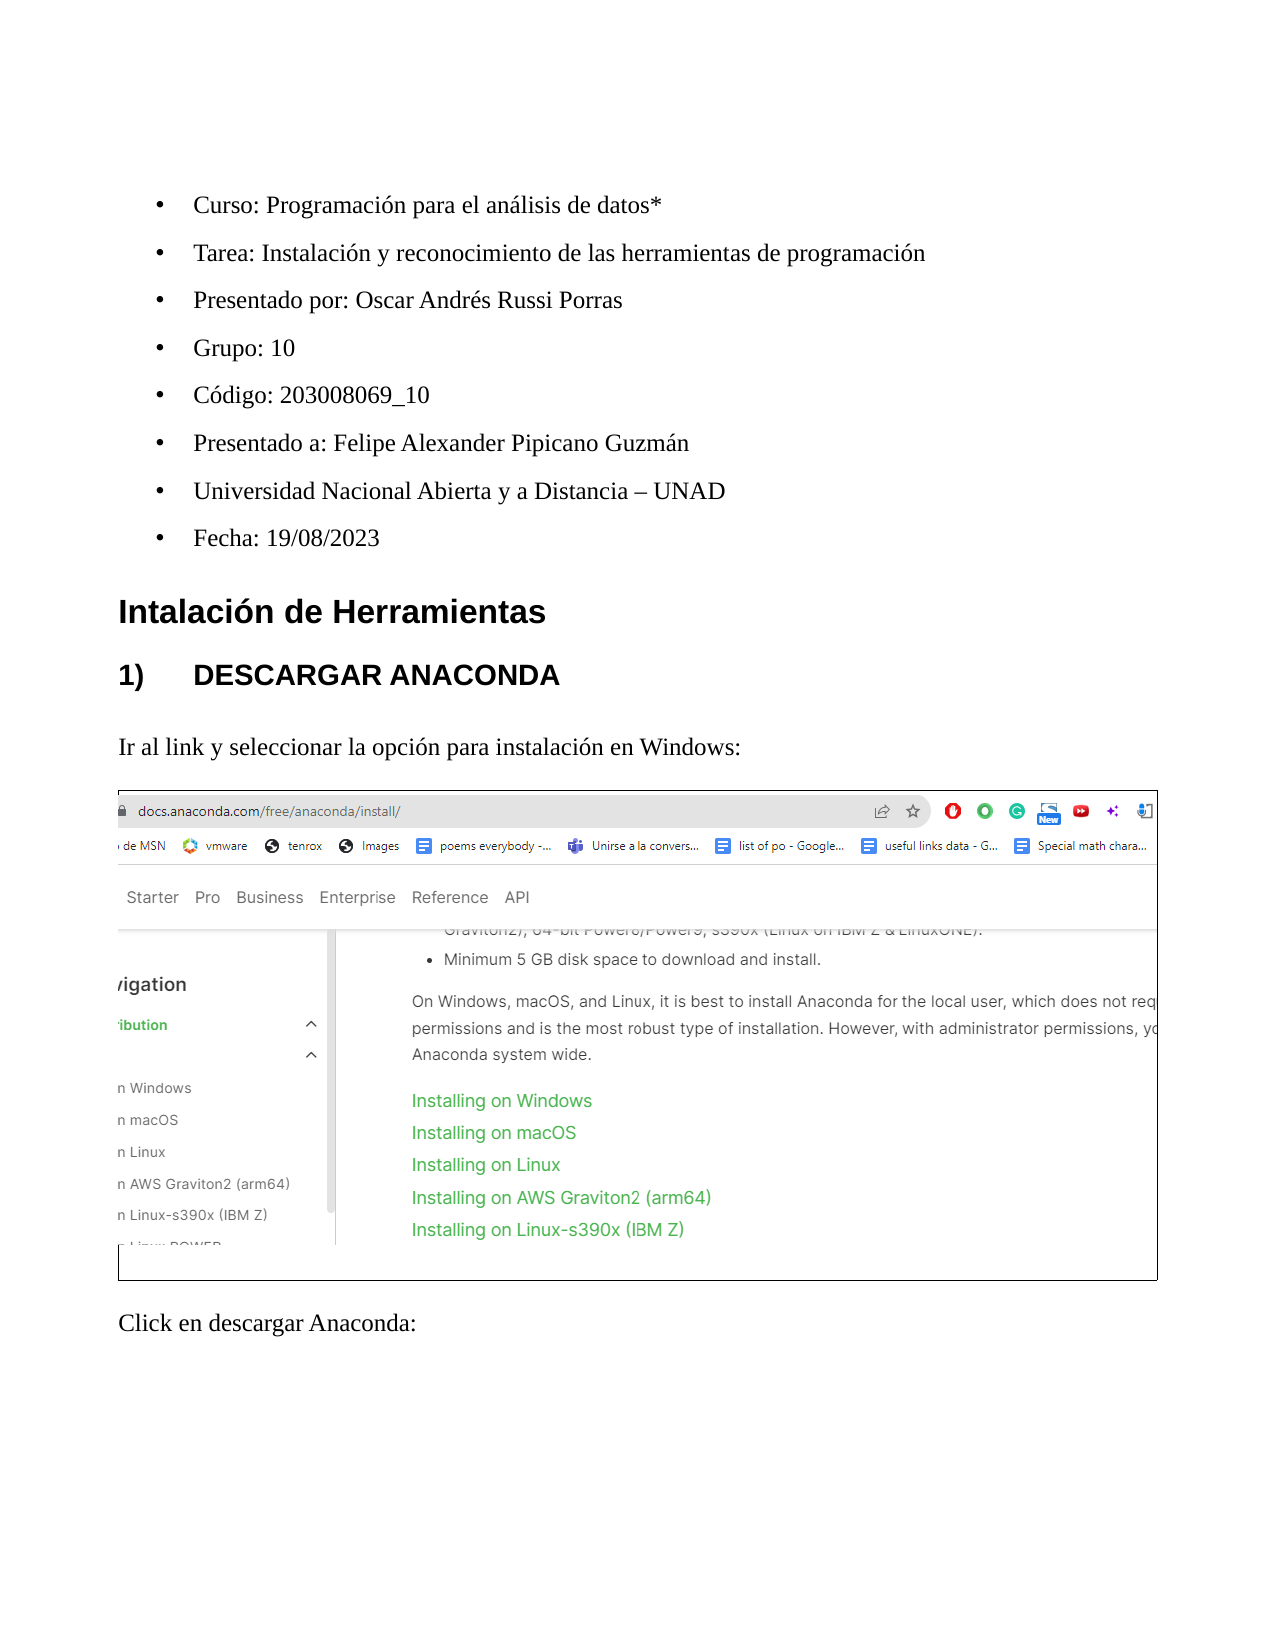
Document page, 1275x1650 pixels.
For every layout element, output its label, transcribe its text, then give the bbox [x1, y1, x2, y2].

subtitle DESCARGAR ANACONDA [118, 657, 1157, 691]
list Fecha: 19/08/2023 [156, 523, 1157, 552]
table_header [119, 791, 1157, 795]
picture [118, 795, 1157, 1245]
table_header [119, 1245, 1157, 1279]
list Universidad Nacional Abierta y a Distancia – UNAD [156, 476, 1157, 504]
subtitle Intalación de Herramientas [118, 592, 1157, 630]
list Presentado a: Felipe Alexander Pipicano Guzmán [156, 428, 1157, 457]
list Grupo: 10 [156, 333, 1157, 362]
list Tarea: Instalación y reconocimiento de las herramientas de programación [156, 238, 1157, 266]
list Código: 203008069_10 [156, 381, 1157, 409]
text Click en descargar Anaconda: [118, 1308, 1157, 1337]
list Curso: Programación para el análisis de datos* [156, 190, 1157, 219]
list Presentado por: Oscar Andrés Russi Porras [156, 285, 1157, 314]
text Ir al link y seleccionar la opción para instalación en Windows: [118, 732, 1157, 761]
